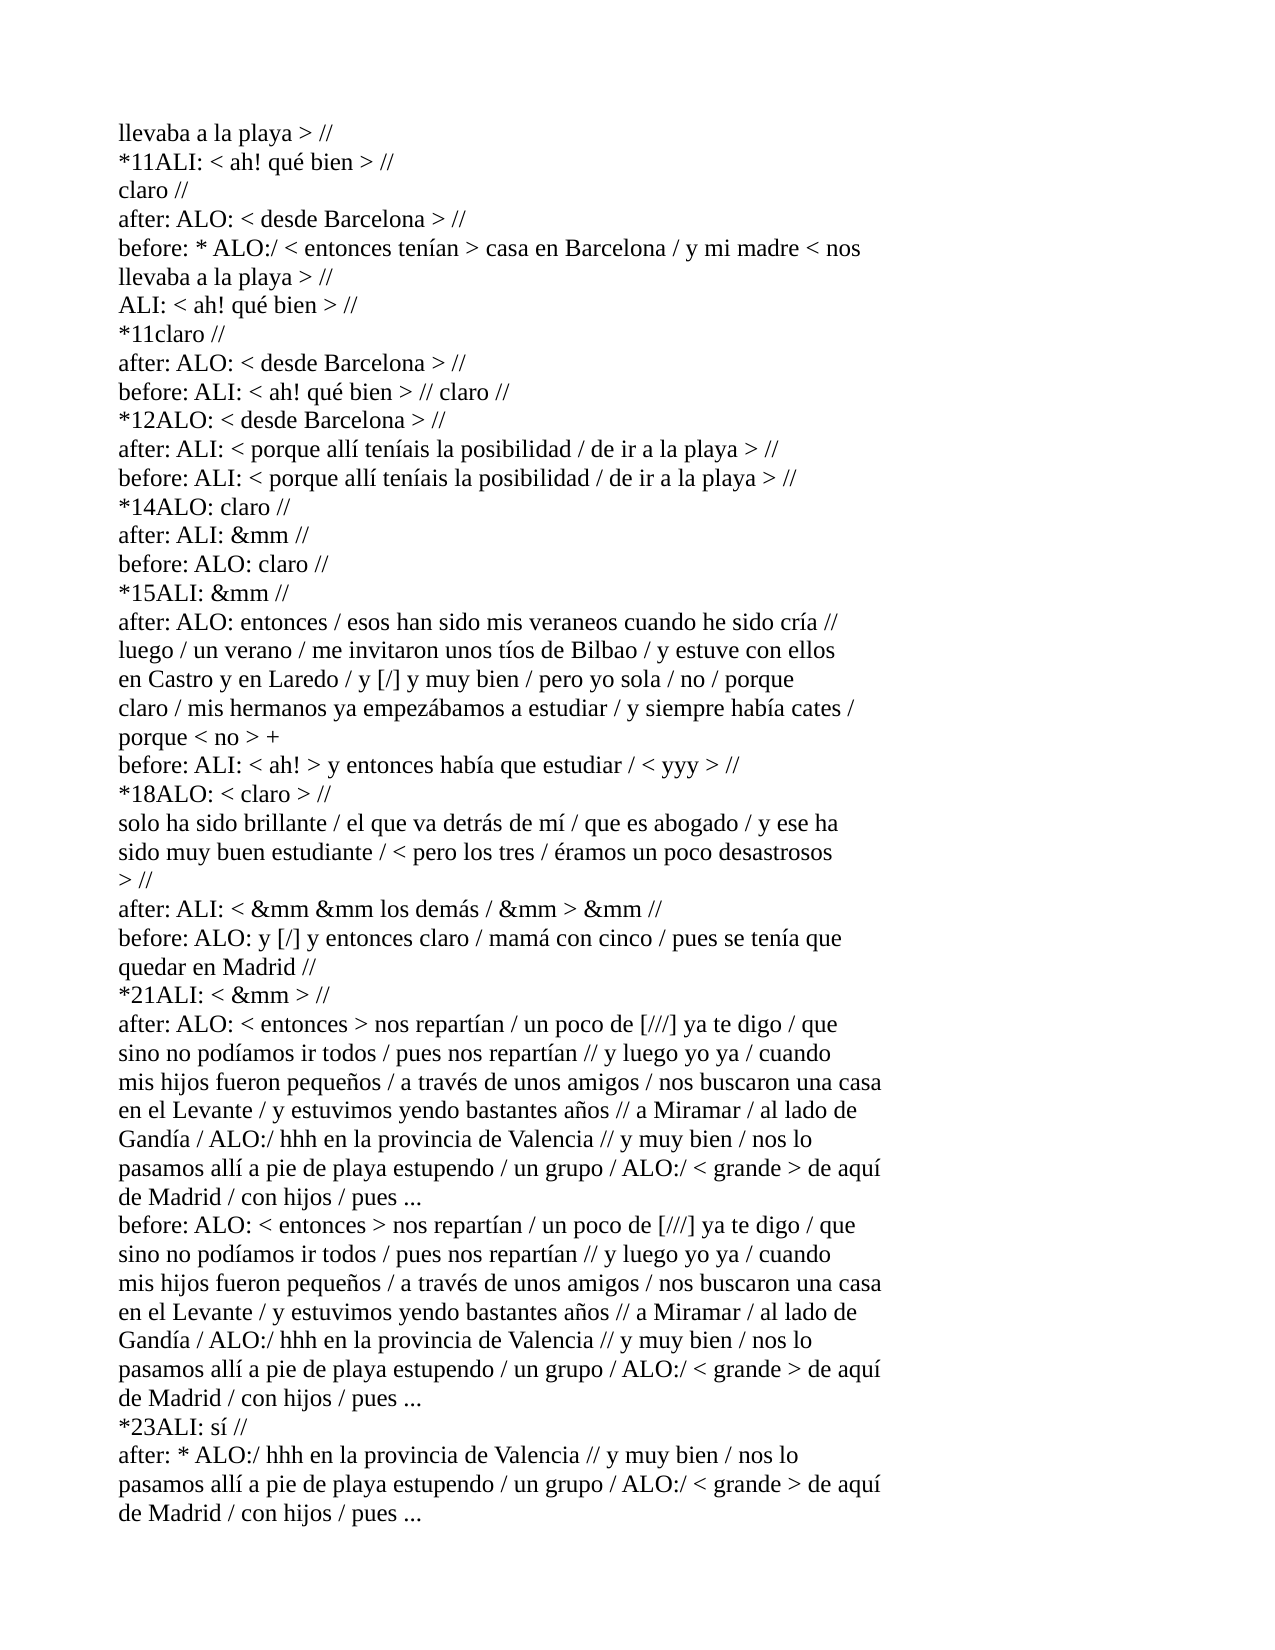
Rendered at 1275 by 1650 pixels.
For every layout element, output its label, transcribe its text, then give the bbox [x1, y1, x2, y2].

text de Madrid / con hijos / pues ... [118, 1182, 1157, 1211]
text llevaba a la playa > // [118, 262, 1157, 291]
text after: ALI: < porque allí teníais la posibilidad / de ir a la playa > // [118, 434, 1157, 463]
text *23ALI: sí // [118, 1412, 1157, 1441]
text after: ALI: < &mm &mm los demás / &mm > &mm // [118, 894, 1157, 923]
text en el Levante / y estuvimos yendo bastantes años // a Miramar / al lado de [118, 1297, 1157, 1326]
text *18ALO: < claro > // [118, 779, 1157, 808]
text after: ALI: &mm // [118, 521, 1157, 549]
text de Madrid / con hijos / pues ... [118, 1498, 1157, 1527]
text after: ALO: < entonces > nos repartían / un poco de [///] ya te digo / que [118, 1009, 1157, 1038]
text Gandía / ALO:/ hhh en la provincia de Valencia // y muy bien / nos lo [118, 1326, 1157, 1354]
text quedar en Madrid // [118, 952, 1157, 981]
text before: ALO: claro // [118, 549, 1157, 578]
text sino no podíamos ir todos / pues nos repartían // y luego yo ya / cuando [118, 1239, 1157, 1268]
text before: ALI: < ah! > y entonces había que estudiar / < yyy > // [118, 751, 1157, 779]
text before: ALO: < entonces > nos repartían / un poco de [///] ya te digo / que [118, 1211, 1157, 1239]
text *15ALI: &mm // [118, 578, 1157, 607]
text ALI: < ah! qué bien > // [118, 291, 1157, 319]
text after: ALO: < desde Barcelona > // [118, 204, 1157, 233]
text en el Levante / y estuvimos yendo bastantes años // a Miramar / al lado de [118, 1096, 1157, 1124]
text llevaba a la playa > // [118, 118, 1157, 147]
text *12ALO: < desde Barcelona > // [118, 406, 1157, 434]
text before: ALO: y [/] y entonces claro / mamá con cinco / pues se tenía que [118, 923, 1157, 952]
text *11claro // [118, 319, 1157, 348]
text before: ALI: < porque allí teníais la posibilidad / de ir a la playa > // [118, 463, 1157, 492]
text solo ha sido brillante / el que va detrás de mí / que es abogado / y ese ha [118, 808, 1157, 837]
text en Castro y en Laredo / y [/] y muy bien / pero yo sola / no / porque [118, 664, 1157, 693]
text *21ALI: < &mm > // [118, 981, 1157, 1009]
text before: * ALO:/ < entonces tenían > casa en Barcelona / y mi madre < nos [118, 233, 1157, 262]
text *14ALO: claro // [118, 492, 1157, 521]
text luego / un verano / me invitaron unos tíos de Bilbao / y estuve con ellos [118, 636, 1157, 664]
text pasamos allí a pie de playa estupendo / un grupo / ALO:/ < grande > de aquí [118, 1469, 1157, 1498]
text claro // [118, 176, 1157, 204]
text mis hijos fueron pequeños / a través de unos amigos / nos buscaron una casa [118, 1067, 1157, 1096]
text mis hijos fueron pequeños / a través de unos amigos / nos buscaron una casa [118, 1268, 1157, 1297]
text after: * ALO:/ hhh en la provincia de Valencia // y muy bien / nos lo [118, 1441, 1157, 1469]
text before: ALI: < ah! qué bien > // claro // [118, 377, 1157, 406]
text sido muy buen estudiante / < pero los tres / éramos un poco desastrosos [118, 837, 1157, 866]
text de Madrid / con hijos / pues ... [118, 1383, 1157, 1412]
text after: ALO: entonces / esos han sido mis veraneos cuando he sido cría // [118, 607, 1157, 636]
text Gandía / ALO:/ hhh en la provincia de Valencia // y muy bien / nos lo [118, 1124, 1157, 1153]
text *11ALI: < ah! qué bien > // [118, 147, 1157, 176]
text claro / mis hermanos ya empezábamos a estudiar / y siempre había cates / [118, 693, 1157, 722]
text pasamos allí a pie de playa estupendo / un grupo / ALO:/ < grande > de aquí [118, 1354, 1157, 1383]
text after: ALO: < desde Barcelona > // [118, 348, 1157, 377]
text pasamos allí a pie de playa estupendo / un grupo / ALO:/ < grande > de aquí [118, 1153, 1157, 1182]
text sino no podíamos ir todos / pues nos repartían // y luego yo ya / cuando [118, 1038, 1157, 1067]
text > // [118, 866, 1157, 894]
text porque < no > + [118, 722, 1157, 751]
